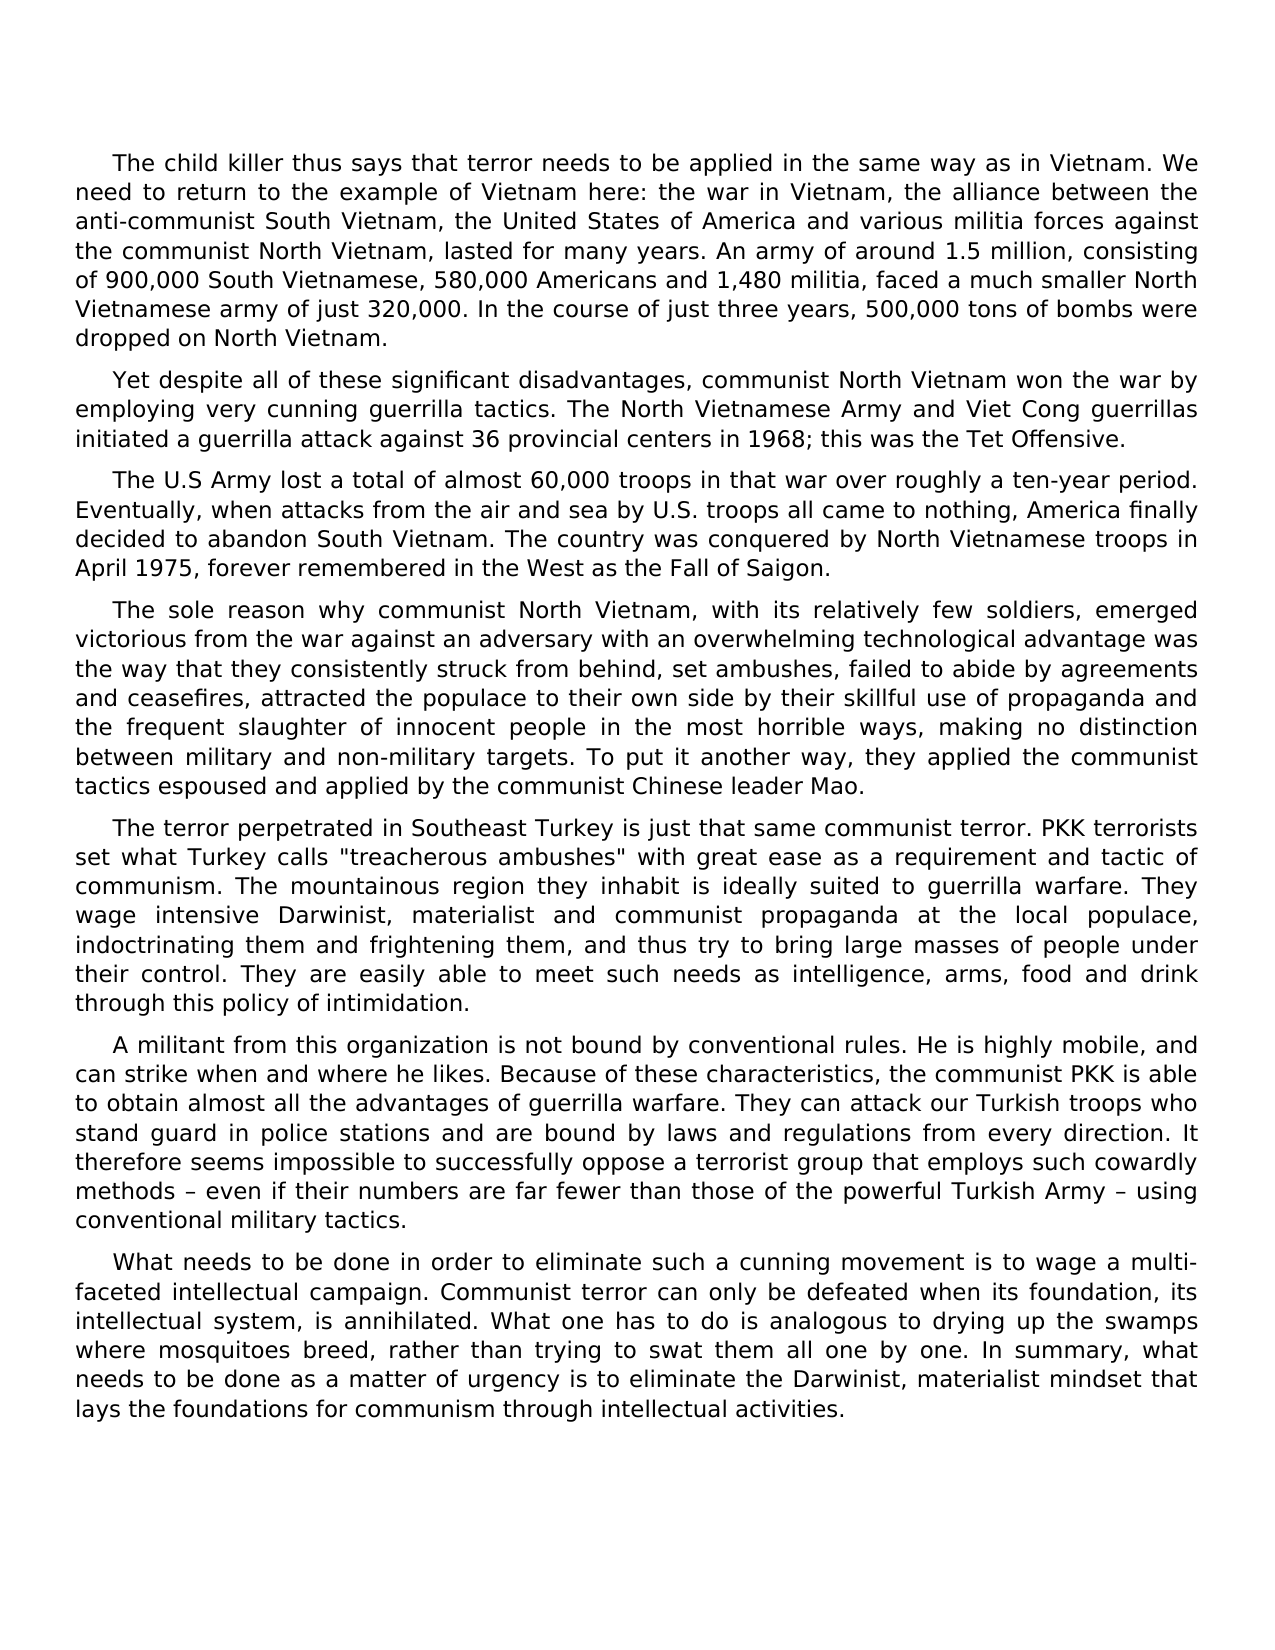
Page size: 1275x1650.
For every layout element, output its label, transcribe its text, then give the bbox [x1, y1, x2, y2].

text A militant from this organization is not bound by conventional rules. He is highly mobile, and can strike when and where he likes. Because of these characteristics, the communist PKK is able to obtain almost all the advantages of guerrilla warfare. They can attack our Turkish troops who stand guard in police stations and are bound by laws and regulations from every direction. It therefore seems impossible to successfully oppose a terrorist group that employs such cowardly methods – even if their numbers are far fewer than those of the powerful Turkish Army – using conventional military tactics. [75, 1032, 1200, 1234]
text The child killer thus says that terror needs to be applied in the same way as in Vietnam. We need to return to the example of Vietnam here: the war in Vietnam, the alliance between the anti-communist South Vietnam, the United States of America and various militia forces against the communist North Vietnam, lasted for many years. An army of around 1.5 million, consisting of 900,000 South Vietnamese, 580,000 Americans and 1,480 militia, faced a much smaller North Vietnamese army of just 320,000. In the course of just three years, 500,000 tons of bombs were dropped on North Vietnam. [75, 150, 1200, 352]
text The U.S Army lost a total of almost 60,000 troops in that war over roughly a ten-year period. Eventually, when attacks from the air and sea by U.S. troops all came to nothing, America finally decided to abandon South Vietnam. The country was conquered by North Vietnamese troops in April 1975, forever remembered in the West as the Fall of Saigon. [75, 468, 1200, 582]
text The sole reason why communist North Vietnam, with its relatively few soldiers, emerged victorious from the war against an adversary with an overwhelming technological advantage was the way that they consistently struck from behind, set ambushes, failed to abide by agreements and ceasefires, attracted the populace to their own side by their skillful use of propaganda and the frequent slaughter of innocent people in the most horrible ways, making no distinction between military and non-military targets. To put it another way, they applied the communist tactics espoused and applied by the communist Chinese leader Mao. [75, 597, 1200, 799]
text Yet despite all of these significant disadvantages, communist North Vietnam won the war by employing very cunning guerrilla tactics. The North Vietnamese Army and Viet Cong guerrillas initiated a guerrilla attack against 36 provincial centers in 1968; this was the Tet Offensive. [75, 367, 1200, 453]
text What needs to be done in order to eliminate such a cunning movement is to wage a multi-faceted intellectual campaign. Communist terror can only be defeated when its foundation, its intellectual system, is annihilated. What one has to do is analogous to drying up the swamps where mosquitoes breed, rather than trying to swat them all one by one. In summary, what needs to be done as a matter of urgency is to eliminate the Darwinist, materialist mindset that lays the foundations for communism through intellectual activities. [75, 1249, 1200, 1422]
text The terror perpetrated in Southeast Turkey is just that same communist terror. PKK terrorists set what Turkey calls "treacherous ambushes" with great ease as a requirement and tactic of communism. The mountainous region they inhabit is ideally suited to guerrilla warfare. They wage intensive Darwinist, materialist and communist propaganda at the local populace, indoctrinating them and frightening them, and thus try to bring large masses of people under their control. They are easily able to meet such needs as intelligence, arms, food and drink through this policy of intimidation. [75, 815, 1200, 1017]
